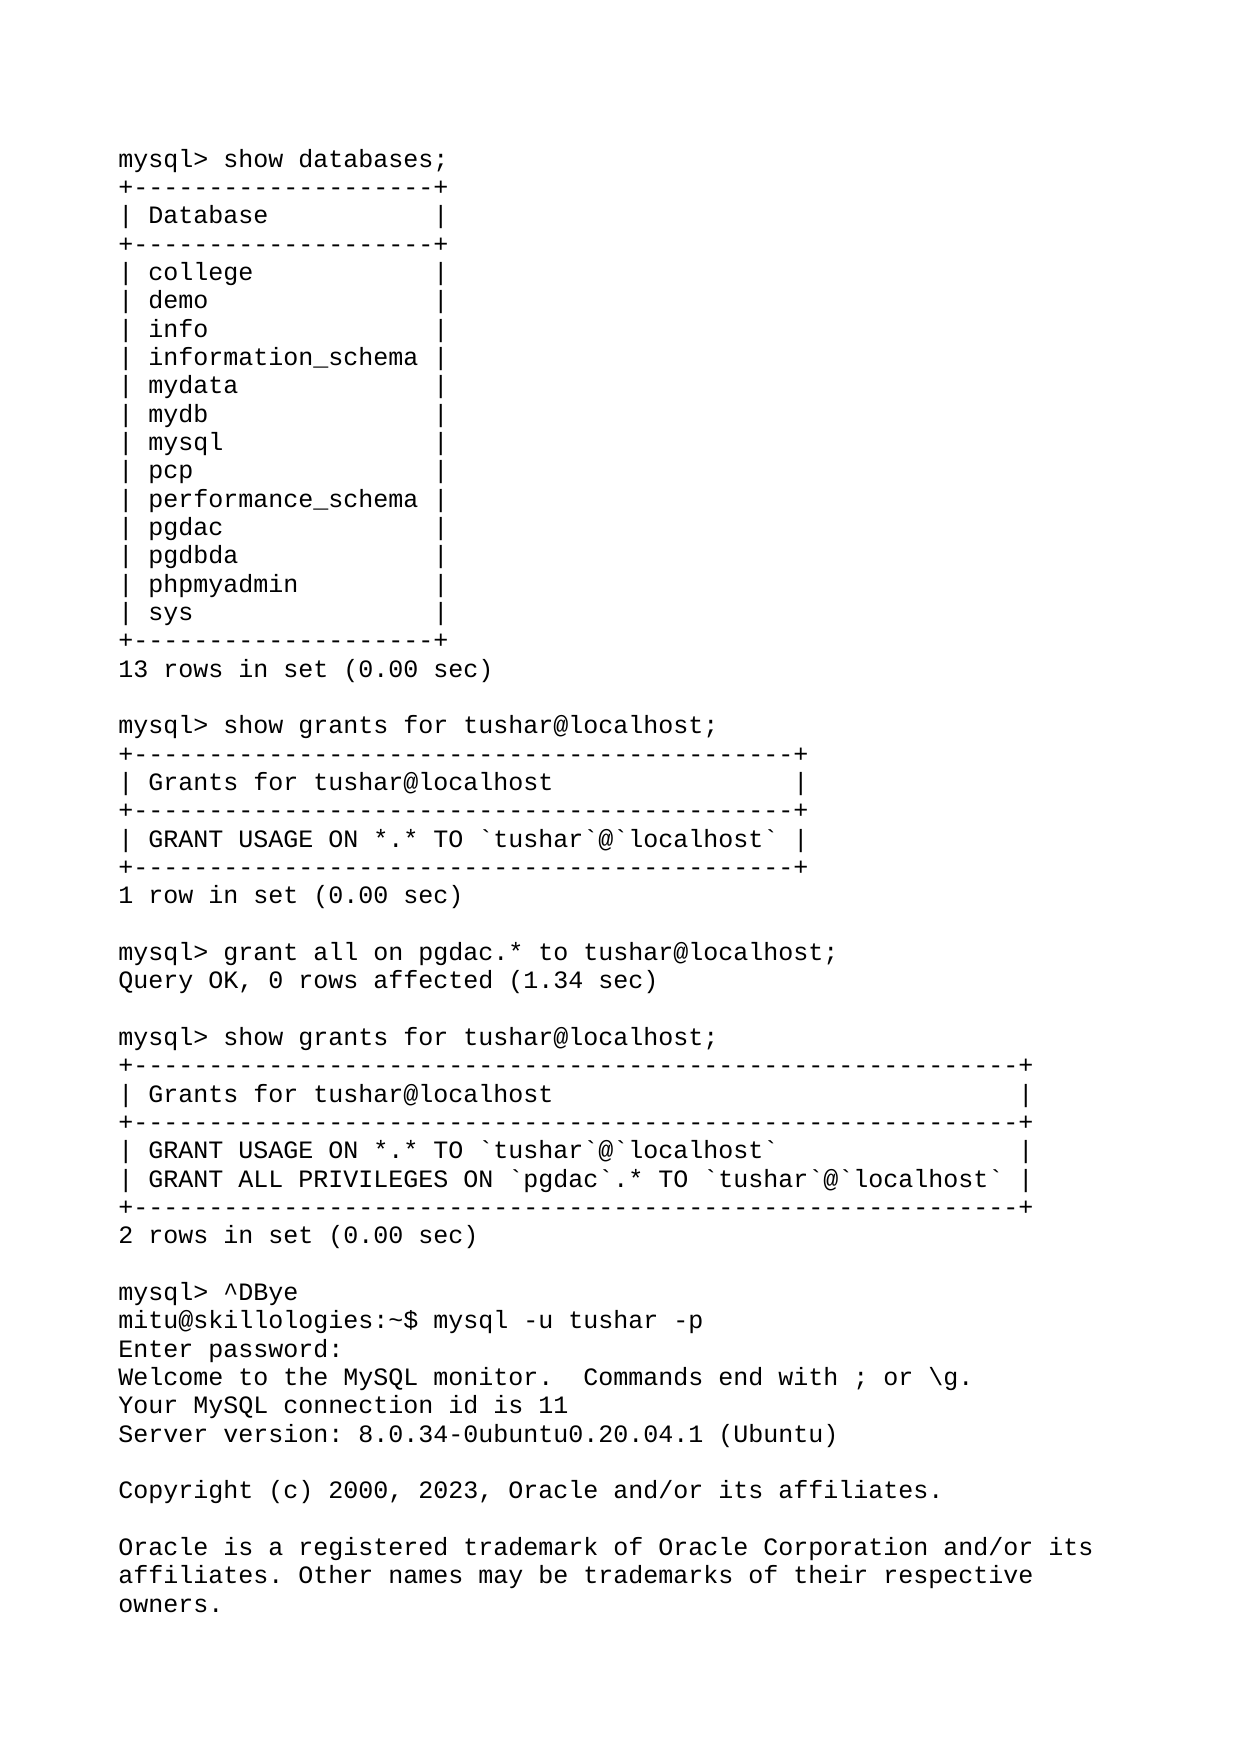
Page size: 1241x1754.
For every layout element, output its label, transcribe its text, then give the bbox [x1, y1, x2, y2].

text | pcp | [118, 458, 1122, 486]
text | GRANT USAGE ON *.* TO `tushar`@`localhost` | [118, 1138, 1122, 1166]
text Oracle is a registered trademark of Oracle Corporation and/or its [118, 1535, 1122, 1563]
text | mysql | [118, 430, 1122, 458]
text Enter password: [118, 1336, 1122, 1365]
text +--------------------------------------------+ [118, 855, 1122, 883]
text +-----------------------------------------------------------+ [118, 1110, 1122, 1138]
text Your MySQL connection id is 11 [118, 1393, 1122, 1421]
text +-----------------------------------------------------------+ [118, 1053, 1122, 1081]
text | demo | [118, 288, 1122, 316]
text mysql> ^DBye [118, 1280, 1122, 1308]
text mysql> grant all on pgdac.* to tushar@localhost; [118, 940, 1122, 968]
text | sys | [118, 600, 1122, 628]
text | college | [118, 260, 1122, 288]
text | information_schema | [118, 345, 1122, 373]
text Copyright (c) 2000, 2023, Oracle and/or its affiliates. [118, 1478, 1122, 1506]
text 13 rows in set (0.00 sec) [118, 656, 1122, 685]
text | pgdac | [118, 515, 1122, 543]
text Server version: 8.0.34-0ubuntu0.20.04.1 (Ubuntu) [118, 1421, 1122, 1450]
text mysql> show databases; [118, 146, 1122, 175]
text +-----------------------------------------------------------+ [118, 1195, 1122, 1223]
text mysql> show grants for tushar@localhost; [118, 713, 1122, 741]
text | performance_schema | [118, 486, 1122, 515]
text | GRANT ALL PRIVILEGES ON `pgdac`.* TO `tushar`@`localhost` | [118, 1166, 1122, 1195]
text | pgdbda | [118, 543, 1122, 571]
text +--------------------------------------------+ [118, 741, 1122, 770]
text mitu@skillologies:~$ mysql -u tushar -p [118, 1308, 1122, 1336]
text owners. [118, 1591, 1122, 1620]
text 1 row in set (0.00 sec) [118, 883, 1122, 911]
text +--------------------+ [118, 175, 1122, 203]
text | info | [118, 316, 1122, 345]
text affiliates. Other names may be trademarks of their respective [118, 1563, 1122, 1591]
text Query OK, 0 rows affected (1.34 sec) [118, 968, 1122, 996]
text Welcome to the MySQL monitor. Commands end with ; or \g. [118, 1365, 1122, 1393]
text +--------------------+ [118, 628, 1122, 656]
text +--------------------+ [118, 231, 1122, 260]
text | phpmyadmin | [118, 571, 1122, 600]
text +--------------------------------------------+ [118, 798, 1122, 826]
text | mydb | [118, 401, 1122, 430]
text | mydata | [118, 373, 1122, 401]
text | GRANT USAGE ON *.* TO `tushar`@`localhost` | [118, 826, 1122, 855]
text 2 rows in set (0.00 sec) [118, 1223, 1122, 1251]
text mysql> show grants for tushar@localhost; [118, 1025, 1122, 1053]
text | Grants for tushar@localhost | [118, 1081, 1122, 1110]
text | Grants for tushar@localhost | [118, 770, 1122, 798]
text | Database | [118, 203, 1122, 231]
